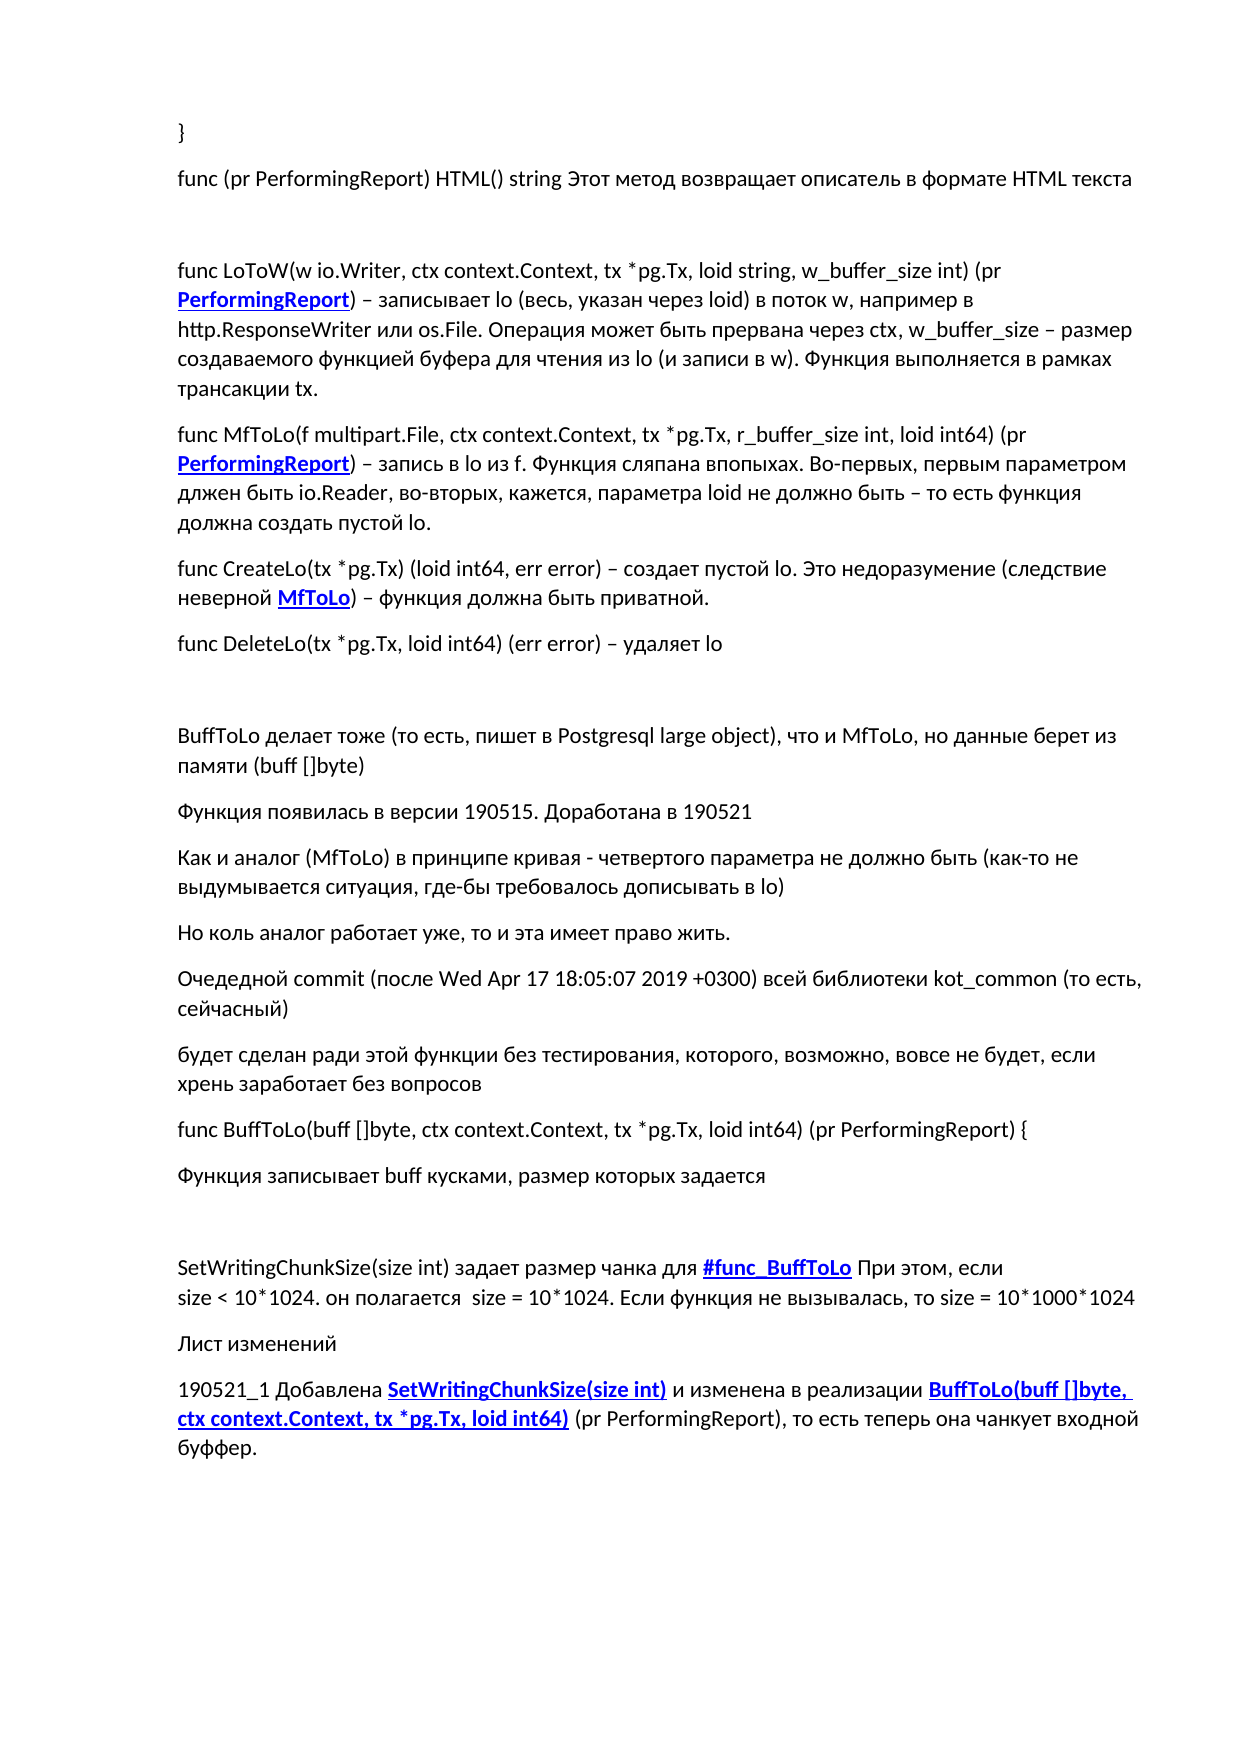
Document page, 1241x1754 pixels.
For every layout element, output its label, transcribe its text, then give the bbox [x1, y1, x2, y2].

text func MfToLo(f multipart.File, ctx context.Context, tx *pg.Tx, r_buffer_size int, loid int64) (pr PerformingReport) – запись в lo из f. Функция сляпана впопыхах. Во-первых, первым параметром длжен быть io.Reader, во-вторых, кажется, параметра loid не должно быть – то есть функция должна создать пустой lo. [177, 420, 1152, 536]
text func CreateLo(tx *pg.Tx) (loid int64, err error) – создает пустой lo. Это недоразумение (следствие неверной MfToLo) – функция должна быть приватной. [177, 554, 1152, 611]
text func BuffToLo(buff []byte, ctx context.Context, tx *pg.Tx, loid int64) (pr PerformingReport) { [177, 1115, 1152, 1143]
text будет сделан ради этой функции без тестирования, которого, возможно, вовсе не будет, если хрень заработает без вопросов [177, 1040, 1152, 1097]
text Функция появилась в версии 190515. Доработана в 190521 [177, 797, 1152, 825]
text Функция записывает buff кусками, размер которых задается [177, 1161, 1152, 1189]
text BuffToLo делает тоже (то есть, пишет в Postgresql large object), что и MfToLo, но данные берет из памяти (buff []byte) [177, 721, 1152, 779]
text Лист изменений [177, 1329, 1152, 1357]
text func (pr PerformingReport) HTML() string Этот метод возвращает описатель в формате HTML текста [177, 164, 1152, 192]
text func DeleteLo(tx *pg.Tx, loid int64) (err error) – удаляет lo [177, 629, 1152, 657]
text Как и аналог (MfToLo) в принципе кривая - четвертого параметра не должно быть (как-то не выдумывается ситуация, где-бы требовалось дописывать в lo) [177, 843, 1152, 900]
text SetWritingChunkSize(size int) задает размер чанка для #func_BuffToLo При этом, если size < 10*1024. он полагается size = 10*1024. Если функция не вызывалась, то size = 10*1000*1024 [177, 1253, 1152, 1311]
text Но коль аналог работает уже, то и эта имеет право жить. [177, 918, 1152, 946]
text 190521_1 Добавлена SetWritingChunkSize(size int) и изменена в реализации BuffToLo(buff []byte, ctx context.Context, tx *pg.Tx, loid int64) (pr PerformingReport), то есть теперь она чанкует входной буффер. [177, 1375, 1152, 1462]
text } [177, 118, 1152, 146]
text Очедедной commit (после Wed Apr 17 18:05:07 2019 +0300) всей библиотеки kot_common (то есть, сейчасный) [177, 964, 1152, 1022]
text func LoToW(w io.Writer, ctx context.Context, tx *pg.Tx, loid string, w_buffer_size int) (pr PerformingReport) – записывает lo (весь, указан через loid) в поток w, например в http.ResponseWriter или os.File. Операция может быть прервана через ctx, w_buffer_size – размер создаваемого функцией буфера для чтения из lo (и записи в w). Функция выполняется в рамках трансакции tx. [177, 256, 1152, 402]
